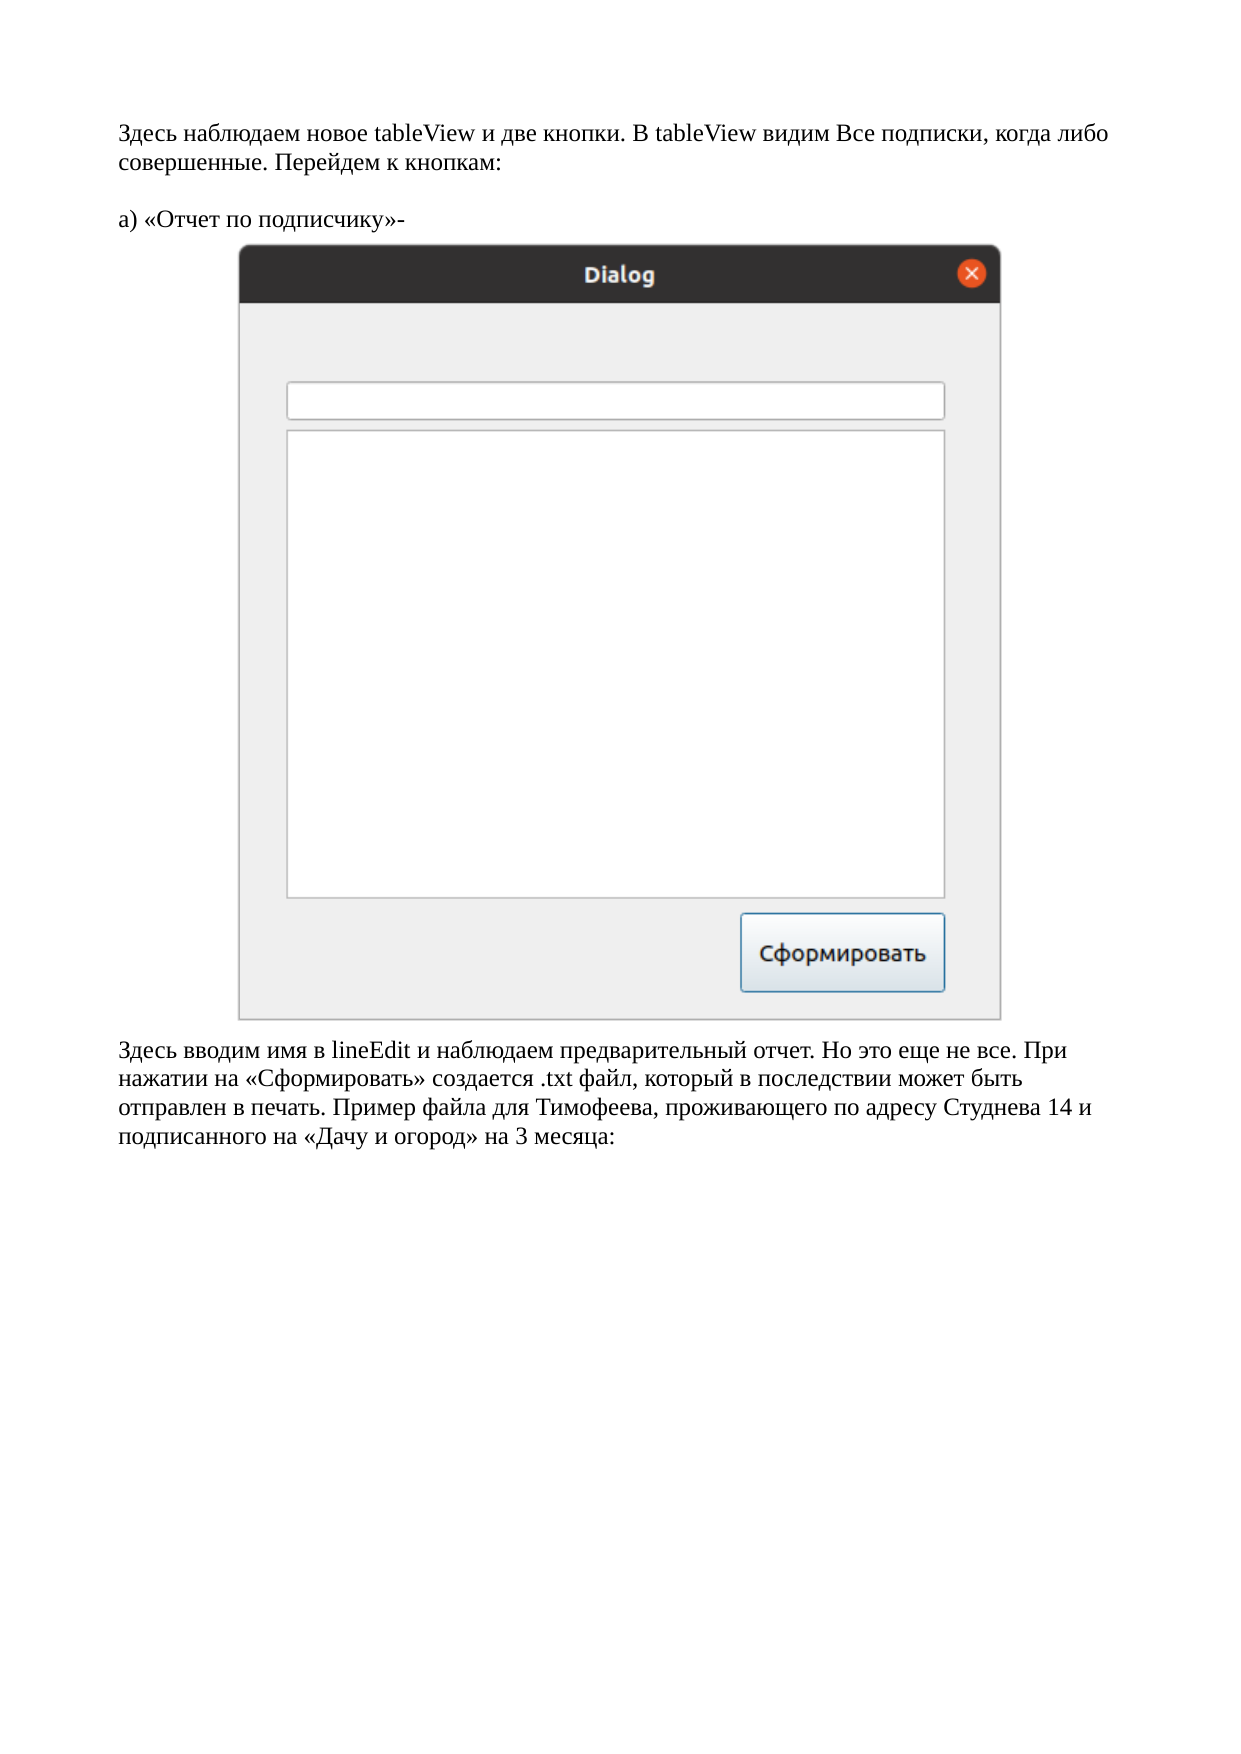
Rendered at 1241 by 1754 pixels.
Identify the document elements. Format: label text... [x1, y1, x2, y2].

text а) «Отчет по подписчику»- [118, 204, 1122, 233]
text Здесь вводим имя в lineEdit и наблюдаем предварительный отчет. Но это еще не все. При нажатии на «Сформировать» создается .txt файл, который в последствии может быть отправлен в печать. Пример файла для Тимофеева, проживающего по адресу Студнева 14 и подписанного на «Дачу и огород» на 3 месяца: [118, 233, 1122, 1150]
picture [224, 233, 1016, 1035]
text Здесь наблюдаем новое tableView и две кнопки. В tableView видим Все подписки, когда либо совершенные. Перейдем к кнопкам: [118, 118, 1122, 176]
